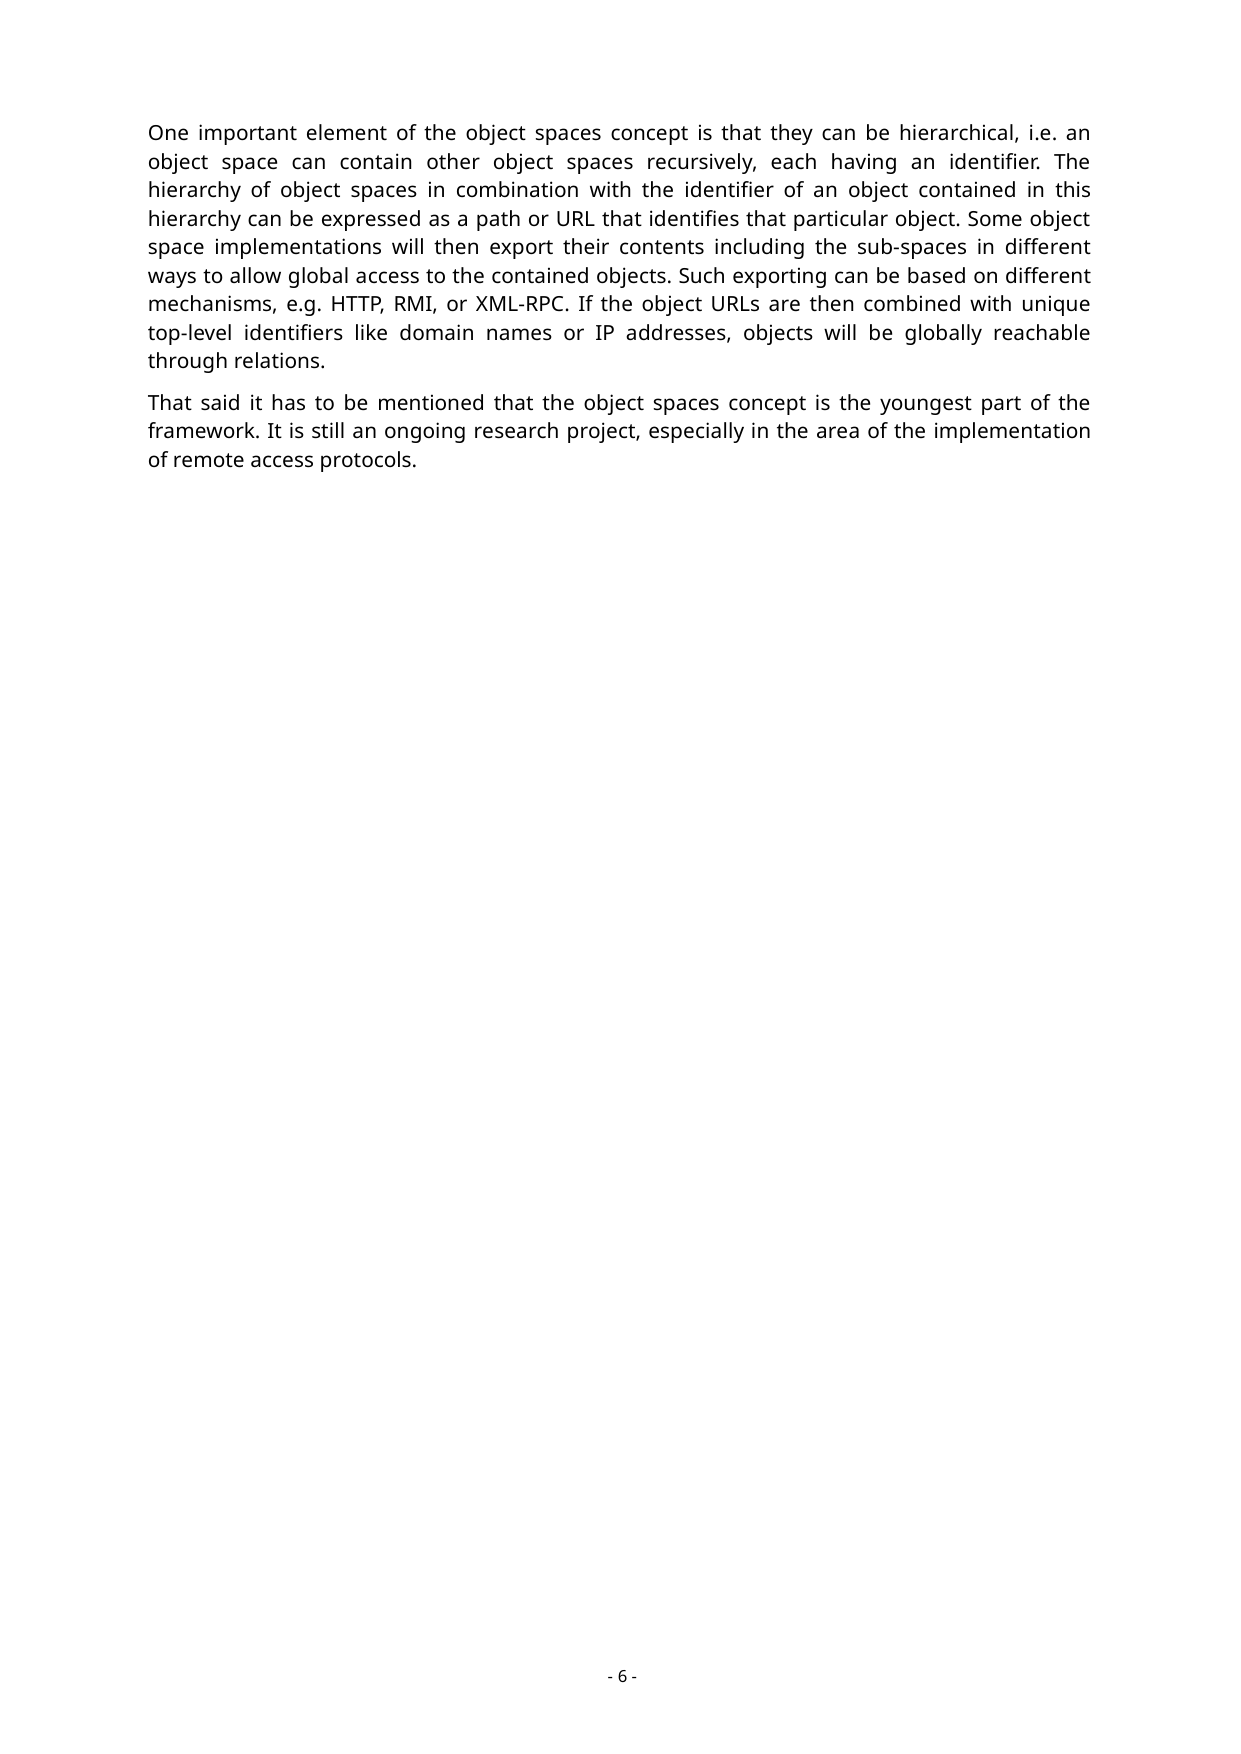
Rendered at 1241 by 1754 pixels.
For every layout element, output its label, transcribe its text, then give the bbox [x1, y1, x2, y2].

text One important element of the object spaces concept is that they can be hierarchical, i.e. an object space can contain other object spaces recursively, each having an identifier. The hierarchy of object spaces in combination with the identifier of an object contained in this hierarchy can be expressed as a path or URL that identifies that particular object. Some object space implementations will then export their contents including the sub-spaces in different ways to allow global access to the contained objects. Such exporting can be based on different mechanisms, e.g. HTTP, RMI, or XML-RPC. If the object URLs are then combined with unique top-level identifiers like domain names or IP addresses, objects will be globally reachable through relations. [148, 118, 1092, 375]
text That said it has to be mentioned that the object spaces concept is the youngest part of the framework. It is still an ongoing research project, especially in the area of the implementation of remote access protocols. [148, 387, 1092, 473]
